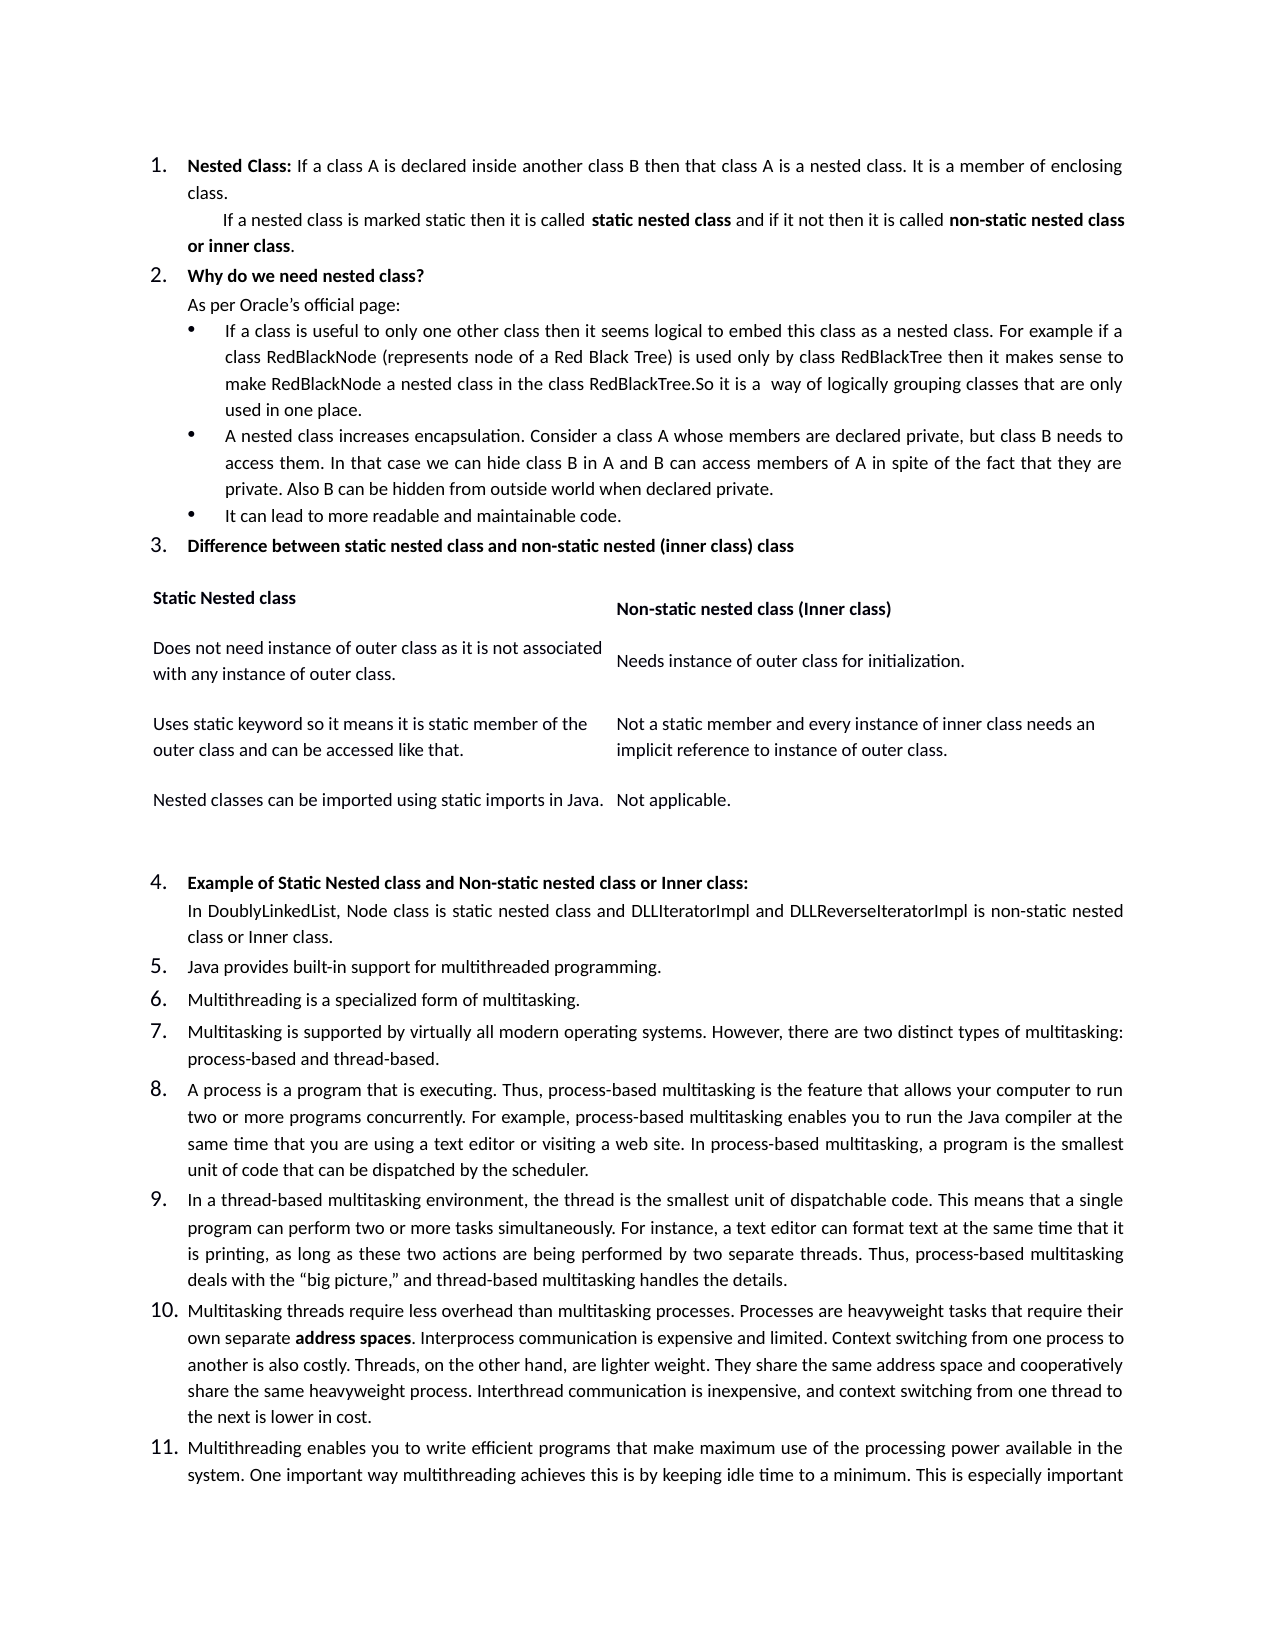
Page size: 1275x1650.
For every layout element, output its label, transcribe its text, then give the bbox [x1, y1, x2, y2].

table_cell Does not need instance of outer class as it is not associated with any instance of outer class. [150, 633, 613, 709]
table_cell Not applicable. [614, 785, 1125, 834]
list Example of Static Nested class and Non-static nested class or Inner class: [150, 867, 1125, 895]
list Multitasking threads require less overhead than multitasking processes. Processes are heavyweight tasks that require their own separate address spaces. Interprocess communication is expensive and limited. Context switching from one process to another is also costly. Threads, on the other hand, are lighter weight. They share the same address space and cooperatively share the same heavyweight process. Interthread communication is inexpensive, and context switching from one thread to the next is lower in cost. [150, 1295, 1125, 1428]
list Multithreading is a specialized form of multitasking. [150, 984, 1125, 1012]
list If a class is useful to only one other class then it seems logical to embed this class as a nested class. For example if a class RedBlackNode (represents node of a Red Black Tree) is used only by class RedBlackTree then it makes sense to make RedBlackNode a nested class in the class RedBlackTree.So it is a way of logically grouping classes that are only used in one place. [187, 319, 1125, 421]
list In DoublyLinkedList, Node class is static nested class and DLLIteratorImpl and DLLReverseIteratorImpl is non-static nested class or Inner class. [150, 899, 1125, 948]
list Nested Class: If a class A is declared inside another class B then that class A is a nested class. It is a member of enclosing class. [150, 150, 1125, 204]
list Why do we need nested class? [150, 261, 1125, 288]
table_cell Not a static member and every instance of inner class needs an implicit reference to instance of outer class. [614, 709, 1125, 785]
list Multithreading enables you to write efficient programs that make maximum use of the processing power available in the system. One important way multithreading achieves this is by keeping idle time to a minimum. This is especially important [150, 1432, 1125, 1486]
table_cell Uses static keyword so it means it is static member of the outer class and can be accessed like that. [150, 709, 613, 785]
table_header Non-static nested class (Inner class) [614, 584, 1125, 633]
table_cell Needs instance of outer class for initialization. [614, 633, 1125, 709]
list A nested class increases encapsulation. Consider a class A whose members are declared private, but class B needs to access them. In that case we can hide class B in A and B can access members of A in spite of the fact that they are private. Also B can be hidden from outside world when declared private. [187, 425, 1125, 501]
list Java provides built-in support for multithreaded programming. [150, 952, 1125, 980]
list Difference between static nested class and non-static nested (inner class) class [150, 531, 1125, 558]
list Multitasking is supported by virtually all modern operating systems. However, there are two distinct types of multitasking: process-based and thread-based. [150, 1016, 1125, 1070]
list As per Oracle’s official page: [150, 293, 1125, 316]
table_header Static Nested class [150, 584, 613, 633]
list If a nested class is marked static then it is called static nested class and if it not then it is called non-static nested class or inner class. [150, 208, 1125, 257]
list A process is a program that is executing. Thus, process-based multitasking is the feature that allows your computer to run two or more programs concurrently. For example, process-based multitasking enables you to run the Java compiler at the same time that you are using a text editor or visiting a web site. In process-based multitasking, a program is the smallest unit of code that can be dispatched by the scheduler. [150, 1074, 1125, 1181]
list In a thread-based multitasking environment, the thread is the smallest unit of dispatchable code. This means that a single program can perform two or more tasks simultaneously. For instance, a text editor can format text at the same time that it is printing, as long as these two actions are being performed by two separate threads. Thus, process-based multitasking deals with the “big picture,” and thread-based multitasking handles the details. [150, 1184, 1125, 1291]
list It can lead to more readable and maintainable code. [187, 504, 1125, 527]
table_cell Nested classes can be imported using static imports in Java. [150, 785, 613, 834]
